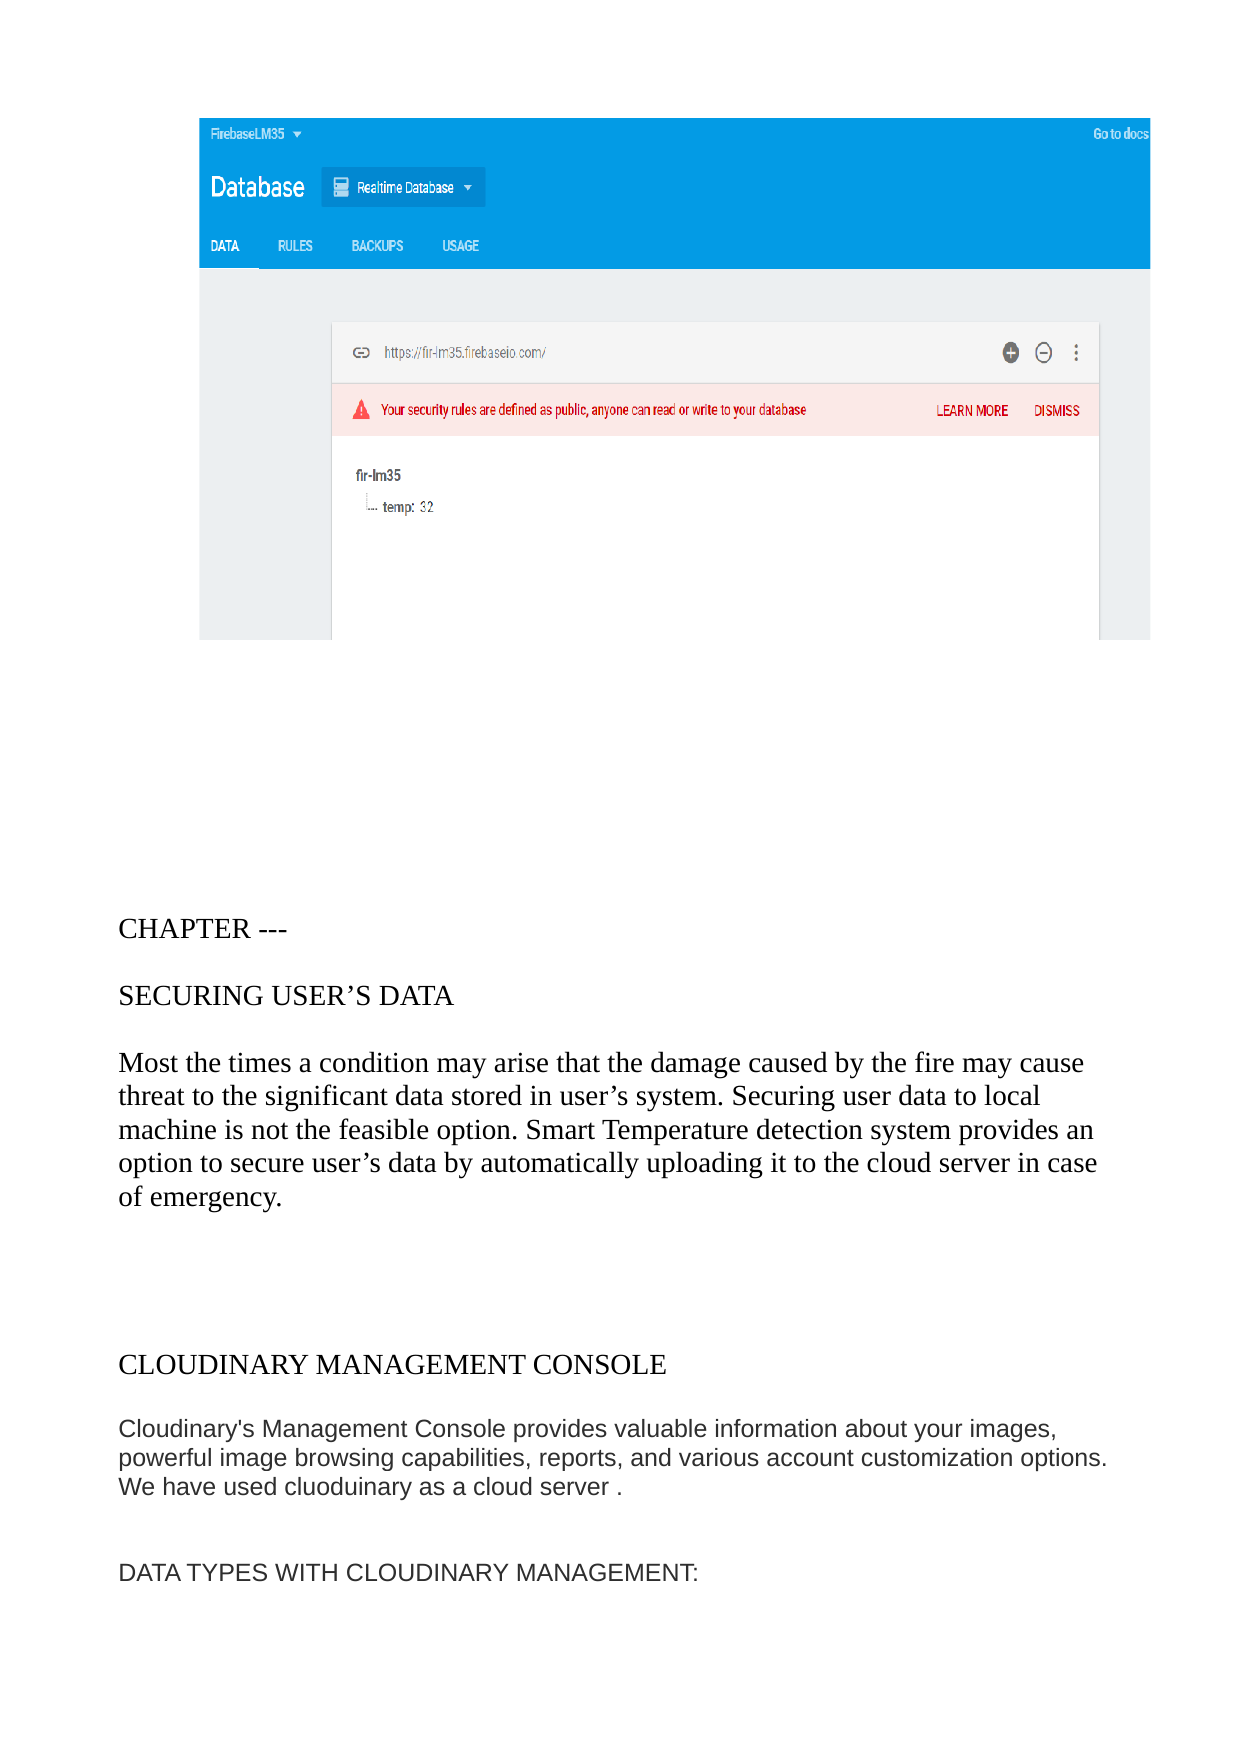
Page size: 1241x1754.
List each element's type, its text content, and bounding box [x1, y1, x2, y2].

text CHAPTER --- [118, 911, 1122, 944]
text SECURING USER’S DATA [118, 978, 1122, 1011]
text CLOUDINARY MANAGEMENT CONSOLE [118, 1347, 1122, 1380]
text We have used cluoduinary as a cloud server . [118, 1471, 1122, 1500]
text Cloudinary's Management Console provides valuable information about your images, powerful image browsing capabilities, reports, and various account customization options. [118, 1414, 1122, 1471]
text DATA TYPES WITH CLOUDINARY MANAGEMENT: [118, 1558, 1122, 1586]
text Most the times a condition may arise that the damage caused by the fire may cause threat to the significant data stored in user’s system. Securing user data to local machine is not the feasible option. Smart Temperature detection system provides an option to secure user’s data by automatically uploading it to the cloud server in case of emergency. [118, 1045, 1122, 1213]
